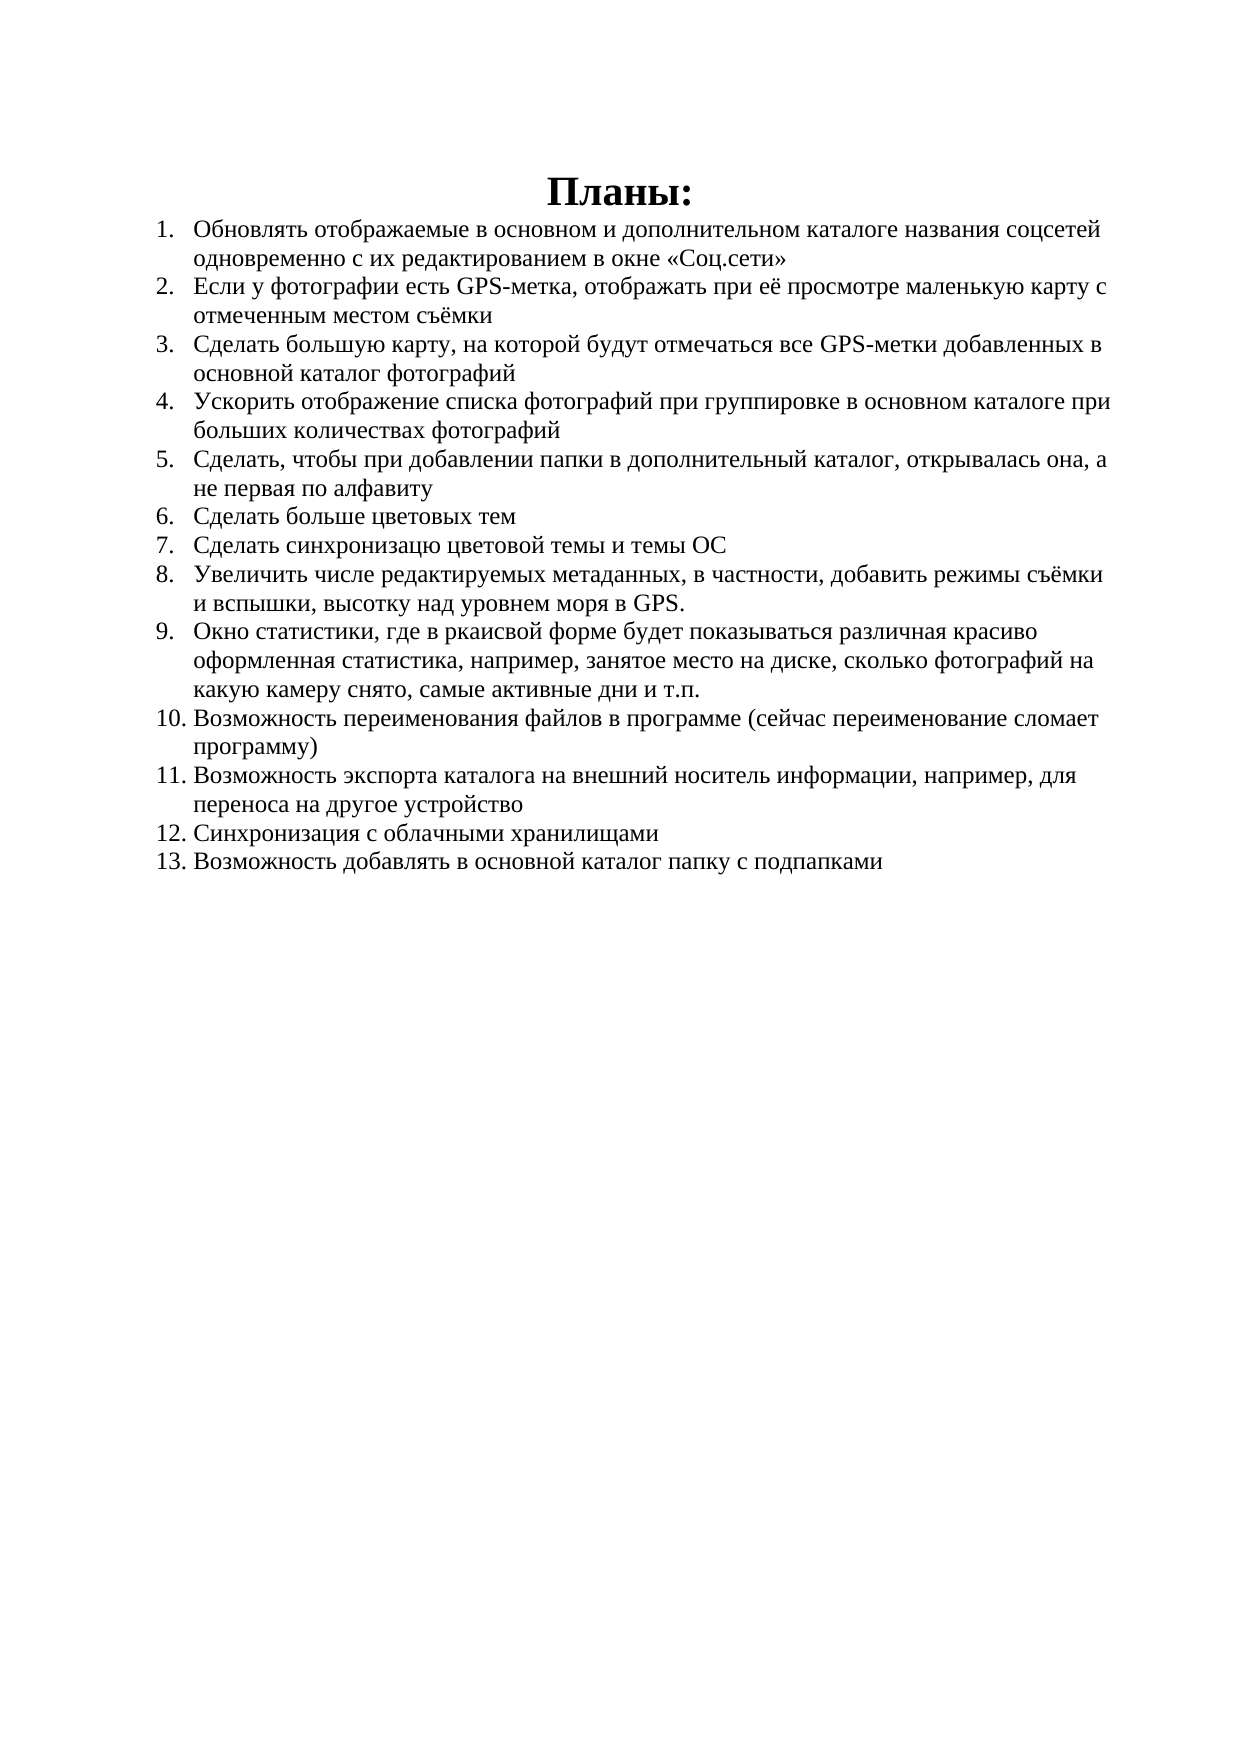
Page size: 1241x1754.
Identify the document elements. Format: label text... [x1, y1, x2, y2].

list Если у фотографии есть GPS-метка, отображать при её просмотре маленькую карту с отмеченным местом съёмки [156, 271, 1122, 329]
list Обновлять отображаемые в основном и дополнительном каталоге названия соцсетей одновременно с их редактированием в окне «Соц.сети» [156, 214, 1122, 271]
list Возможность экспорта каталога на внешний носитель информации, например, для переноса на другое устройство [156, 760, 1122, 818]
list Возможность добавлять в основной каталог папку с подпапками [156, 846, 1122, 875]
list Возможность переименования файлов в программе (сейчас переименование сломает программу) [156, 703, 1122, 760]
list Сделать, чтобы при добавлении папки в дополнительный каталог, открывалась она, а не первая по алфавиту [156, 444, 1122, 501]
list Сделать большую карту, на которой будут отмечаться все GPS-метки добавленных в основной каталог фотографий [156, 329, 1122, 386]
list Ускорить отображение списка фотографий при группировке в основном каталоге при больших количествах фотографий [156, 386, 1122, 444]
list Увеличить числе редактируемых метаданных, в частности, добавить режимы съёмки и вспышки, высотку над уровнем моря в GPS. [156, 559, 1122, 616]
text Планы: [118, 166, 1122, 214]
list Сделать больше цветовых тем [156, 501, 1122, 530]
list Окно статистики, где в ркаисвой форме будет показываться различная красиво оформленная статистика, например, занятое место на диске, сколько фотографий на какую камеру снято, самые активные дни и т.п. [156, 616, 1122, 703]
list Сделать синхронизацю цветовой темы и темы ОС [156, 530, 1122, 559]
list Синхронизация с облачными хранилищами [156, 818, 1122, 846]
